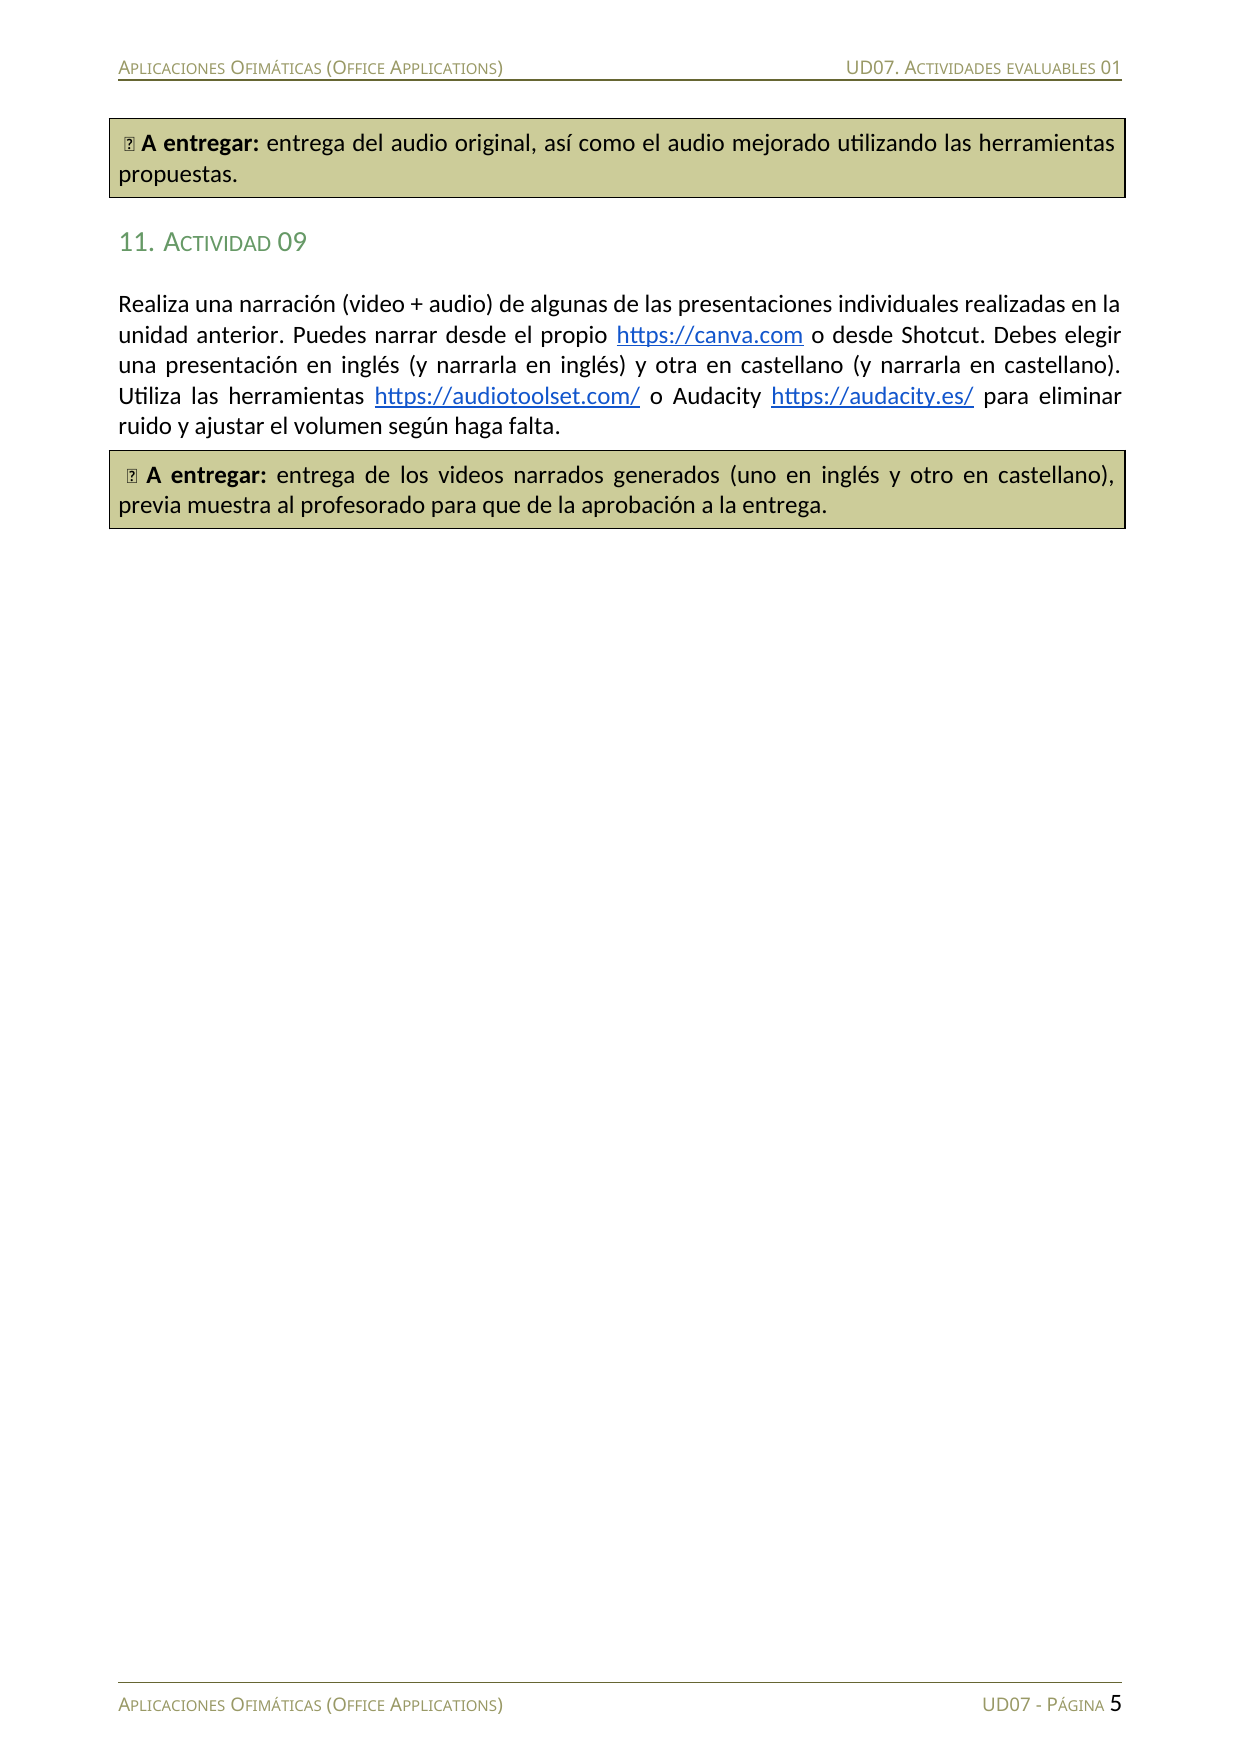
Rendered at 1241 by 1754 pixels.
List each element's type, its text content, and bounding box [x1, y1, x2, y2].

text Realiza una narración (video + audio) de algunas de las presentaciones individuales realizadas en la unidad anterior. Puedes narrar desde el propio https://canva.com o desde Shotcut. Debes elegir una presentación en inglés (y narrarla en inglés) y otra en castellano (y narrarla en castellano). Utiliza las herramientas https://audiotoolset.com/ o Audacity https://audacity.es/ para eliminar ruido y ajustar el volumen según haga falta. [118, 288, 1122, 441]
subtitle Actividad 09 [118, 223, 1122, 258]
text 📕 A entregar: entrega del audio original, así como el audio mejorado utilizando las herramientas propuestas. [110, 119, 1124, 197]
text 📕 A entregar: entrega de los videos narrados generados (uno en inglés y otro en castellano), previa muestra al profesorado para que de la aprobación a la entrega. [110, 451, 1124, 528]
